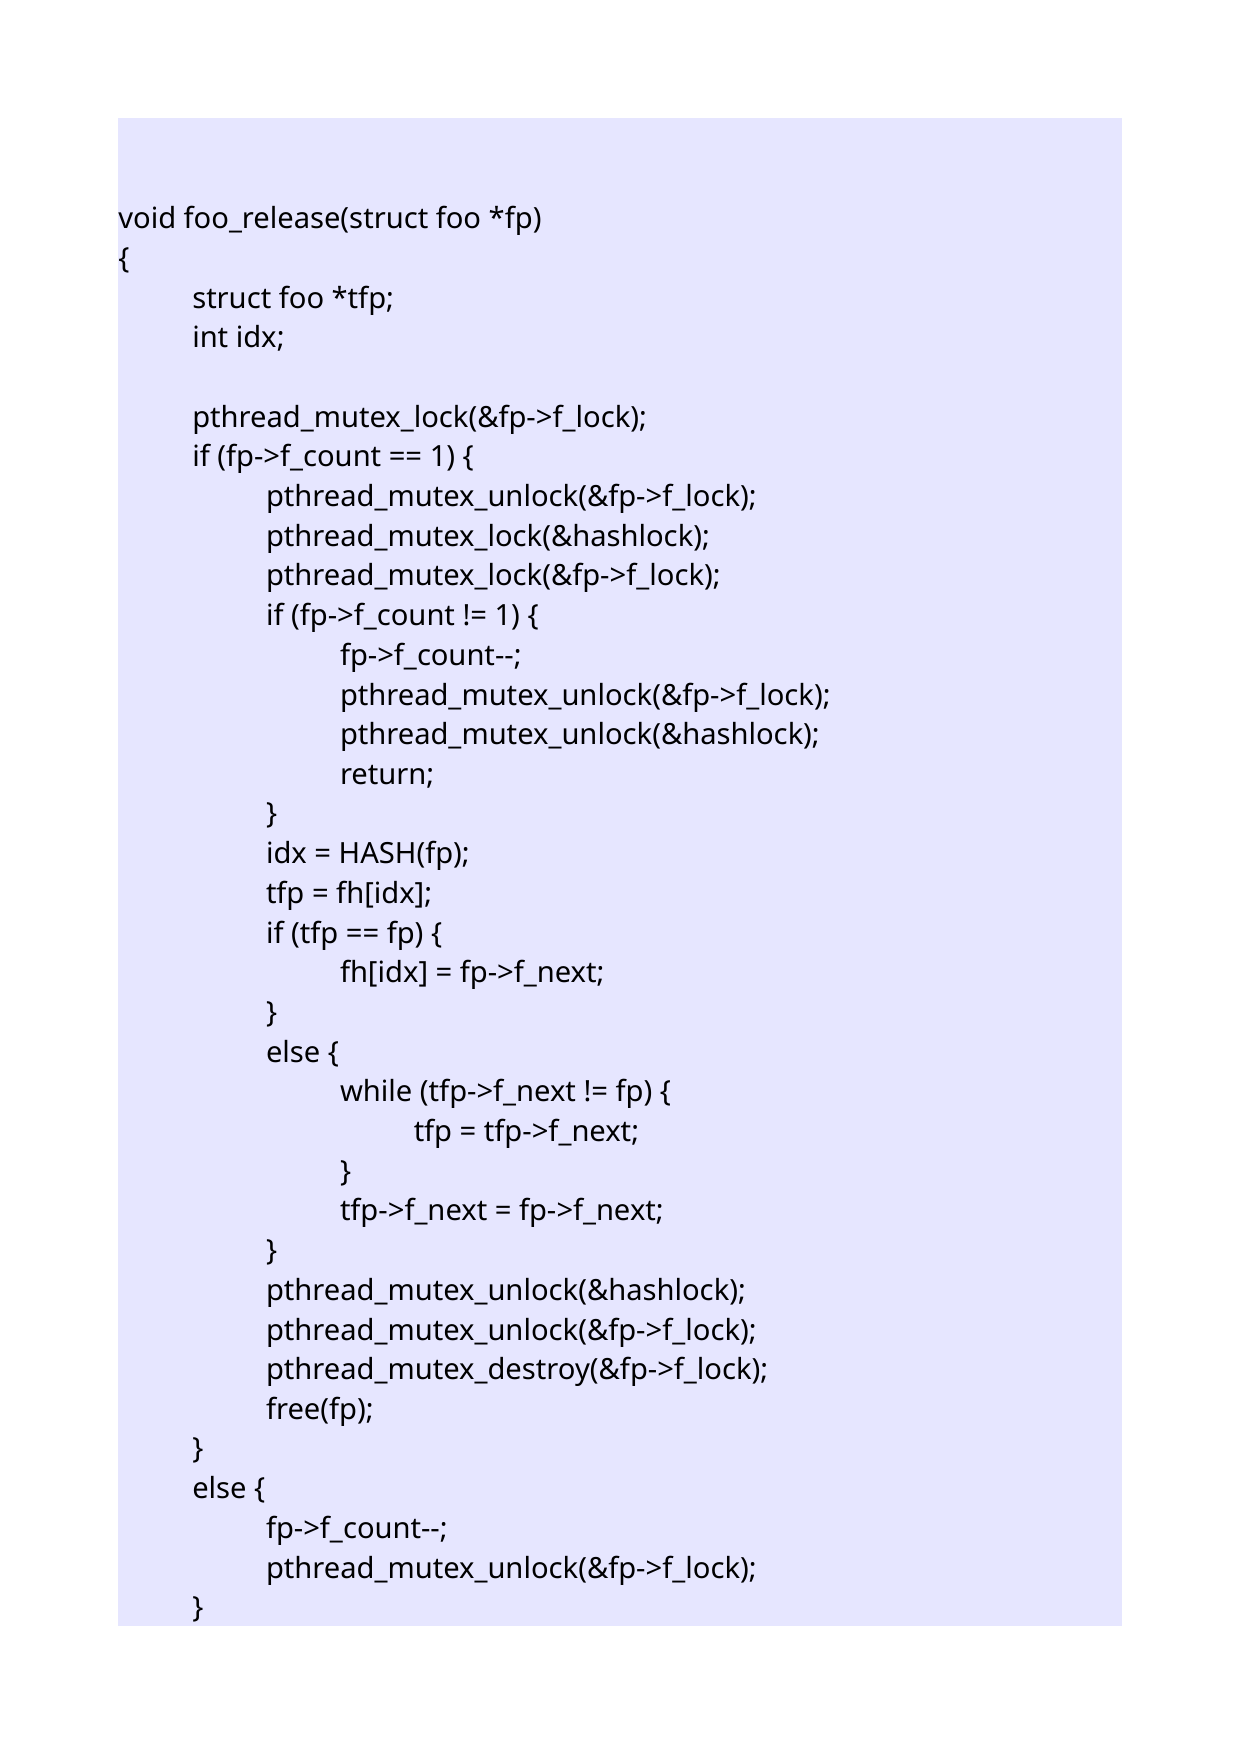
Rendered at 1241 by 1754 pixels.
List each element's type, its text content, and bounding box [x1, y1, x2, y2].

text pthread_mutex_lock(&fp->f_lock); [118, 555, 1122, 594]
text tfp = tfp->f_next; [118, 1110, 1122, 1150]
text fp->f_count--; [118, 1507, 1122, 1547]
text if (fp->f_count != 1) { [118, 594, 1122, 634]
text } [118, 991, 1122, 1031]
text else { [118, 1031, 1122, 1071]
text } [118, 1150, 1122, 1190]
text tfp = fh[idx]; [118, 872, 1122, 912]
text if (fp->f_count == 1) { [118, 436, 1122, 475]
text return; [118, 753, 1122, 793]
text fp->f_count--; [118, 634, 1122, 674]
text void foo_release(struct foo *fp) [118, 197, 1122, 237]
text pthread_mutex_unlock(&hashlock); [118, 713, 1122, 753]
text int idx; [118, 317, 1122, 356]
text pthread_mutex_destroy(&fp->f_lock); [118, 1348, 1122, 1388]
text free(fp); [118, 1388, 1122, 1428]
text tfp->f_next = fp->f_next; [118, 1190, 1122, 1229]
text pthread_mutex_unlock(&hashlock); [118, 1269, 1122, 1309]
text } [118, 1587, 1122, 1626]
text pthread_mutex_unlock(&fp->f_lock); [118, 475, 1122, 515]
text } [118, 793, 1122, 832]
text pthread_mutex_unlock(&fp->f_lock); [118, 674, 1122, 713]
text pthread_mutex_unlock(&fp->f_lock); [118, 1309, 1122, 1348]
text pthread_mutex_unlock(&fp->f_lock); [118, 1547, 1122, 1587]
text idx = HASH(fp); [118, 832, 1122, 872]
text struct foo *tfp; [118, 277, 1122, 317]
text if (tfp == fp) { [118, 912, 1122, 952]
text fh[idx] = fp->f_next; [118, 952, 1122, 991]
text else { [118, 1467, 1122, 1507]
text while (tfp->f_next != fp) { [118, 1071, 1122, 1110]
text } [118, 1428, 1122, 1467]
text { [118, 237, 1122, 277]
text } [118, 1229, 1122, 1269]
text pthread_mutex_lock(&hashlock); [118, 515, 1122, 555]
text pthread_mutex_lock(&fp->f_lock); [118, 396, 1122, 436]
